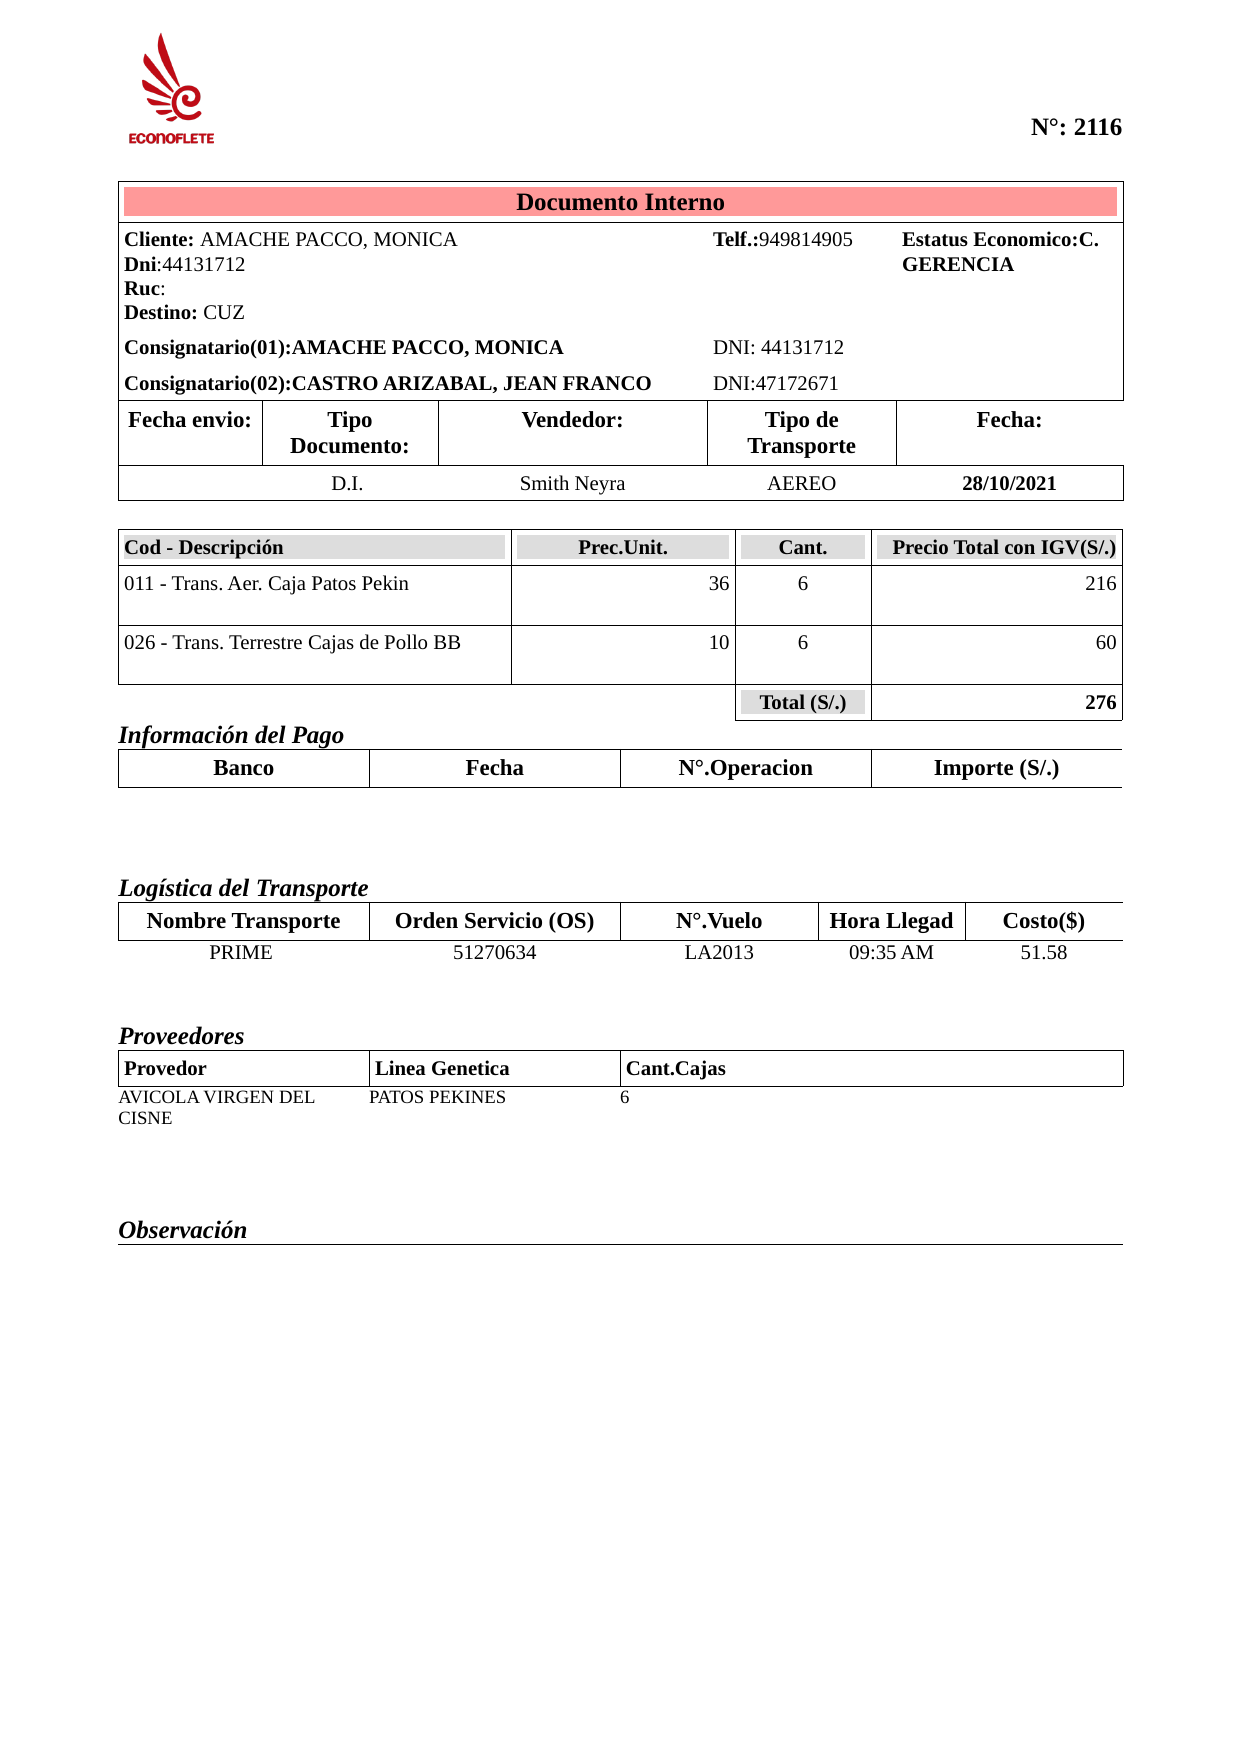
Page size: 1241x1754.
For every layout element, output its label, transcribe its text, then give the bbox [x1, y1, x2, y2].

table_cell Cliente: AMACHE PACCO, MONICA Dni:44131712 Ruc: Destino: CUZ [119, 223, 707, 329]
table_cell [369, 844, 620, 873]
table_cell 10 [512, 626, 735, 684]
table_cell [620, 964, 818, 992]
table_header Precio Total con IGV(S/.) [872, 530, 1122, 565]
table_header Orden Servicio (OS) [370, 903, 620, 939]
table_header Cant. [736, 530, 871, 565]
table_cell AVICOLA VIRGEN DEL CISNE [118, 1087, 369, 1129]
table_cell 60 [872, 626, 1122, 684]
table_cell Telf.:949814905 [707, 223, 896, 329]
picture [118, 32, 225, 144]
table_cell [871, 788, 1122, 815]
table_header Banco [119, 750, 369, 787]
table_cell [118, 1129, 369, 1150]
table_cell [511, 685, 735, 720]
table_cell Tipo de Transporte [708, 401, 896, 465]
table_cell [118, 815, 369, 844]
table_cell [620, 993, 818, 1021]
table_cell [119, 466, 262, 500]
table_header Documento Interno [119, 182, 1123, 222]
table_cell [620, 1150, 1123, 1172]
table_header Costo($) [966, 903, 1123, 939]
table_cell [118, 1172, 369, 1193]
table_cell Smith Neyra [438, 466, 707, 500]
table_cell Fecha envio: [119, 401, 262, 465]
table_cell 28/10/2021 [896, 466, 1123, 500]
table_header N°.Operacion [621, 750, 871, 787]
table_cell [369, 964, 620, 992]
table_cell 6 [620, 1087, 1123, 1129]
table_cell DNI: 44131712 [707, 329, 1123, 365]
table_header Nombre Transporte [119, 903, 369, 939]
table_cell [620, 788, 871, 815]
table_cell 09:35 AM [818, 941, 965, 964]
table_cell Consignatario(02):CASTRO ARIZABAL, JEAN FRANCO [119, 365, 707, 400]
table_cell [118, 993, 369, 1021]
table_cell [965, 993, 1123, 1021]
table_header N°.Vuelo [621, 903, 818, 939]
table_cell [369, 1129, 620, 1150]
table_header Cod - Descripción [119, 530, 511, 565]
table_header Importe (S/.) [872, 750, 1122, 787]
table_header Prec.Unit. [512, 530, 735, 565]
table_cell [965, 964, 1123, 992]
table_cell [369, 788, 620, 815]
table_cell LA2013 [620, 941, 818, 964]
table_cell DNI:47172671 [707, 365, 1123, 400]
table_cell 51270634 [369, 941, 620, 964]
table_cell PRIME [118, 941, 369, 964]
table_cell [369, 1150, 620, 1172]
table_cell [620, 1194, 1123, 1215]
table_cell 36 [512, 566, 735, 624]
table_header Provedor [119, 1051, 369, 1086]
table_cell 6 [736, 626, 871, 684]
table_cell [118, 788, 369, 815]
table_cell [118, 964, 369, 992]
table_header Hora Llegad [819, 903, 965, 939]
table_cell [871, 844, 1122, 873]
text Logística del Transporte [118, 873, 1122, 902]
table_header Fecha [370, 750, 620, 787]
table_cell [818, 993, 965, 1021]
table_cell Estatus Economico:C. GERENCIA [896, 223, 1123, 329]
table_cell [620, 815, 871, 844]
table_cell [118, 685, 511, 720]
table_cell [620, 1129, 1123, 1150]
table_cell [369, 1172, 620, 1193]
table_cell Consignatario(01):AMACHE PACCO, MONICA [119, 329, 707, 365]
table_cell [369, 1194, 620, 1215]
table_cell [118, 1194, 369, 1215]
table_cell PATOS PEKINES [369, 1087, 620, 1129]
table_header Cant.Cajas [621, 1051, 1123, 1086]
table_cell [369, 815, 620, 844]
table_header [118, 1245, 1123, 1268]
table_cell [620, 844, 871, 873]
table_cell [118, 844, 369, 873]
table_cell 026 - Trans. Terrestre Cajas de Pollo BB [119, 626, 511, 684]
table_cell 51.58 [965, 941, 1123, 964]
table_cell [818, 964, 965, 992]
text Proveedores [118, 1021, 1122, 1050]
table_cell 6 [736, 566, 871, 624]
text Información del Pago [118, 720, 1122, 749]
table_cell 276 [872, 685, 1122, 720]
table_cell [620, 1172, 1123, 1193]
table_cell [118, 1150, 369, 1172]
table_cell 216 [872, 566, 1122, 624]
table_cell Tipo Documento: [263, 401, 438, 465]
table_cell [871, 815, 1122, 844]
table_cell D.I. [262, 466, 438, 500]
table_cell [369, 993, 620, 1021]
table_cell Vendedor: [439, 401, 707, 465]
table_header Linea Genetica [370, 1051, 620, 1086]
table_cell AEREO [707, 466, 896, 500]
table_cell Total (S/.) [736, 685, 871, 720]
table_cell Fecha: [897, 401, 1123, 465]
text Observación [118, 1215, 1122, 1244]
table_cell 011 - Trans. Aer. Caja Patos Pekin [119, 566, 511, 624]
